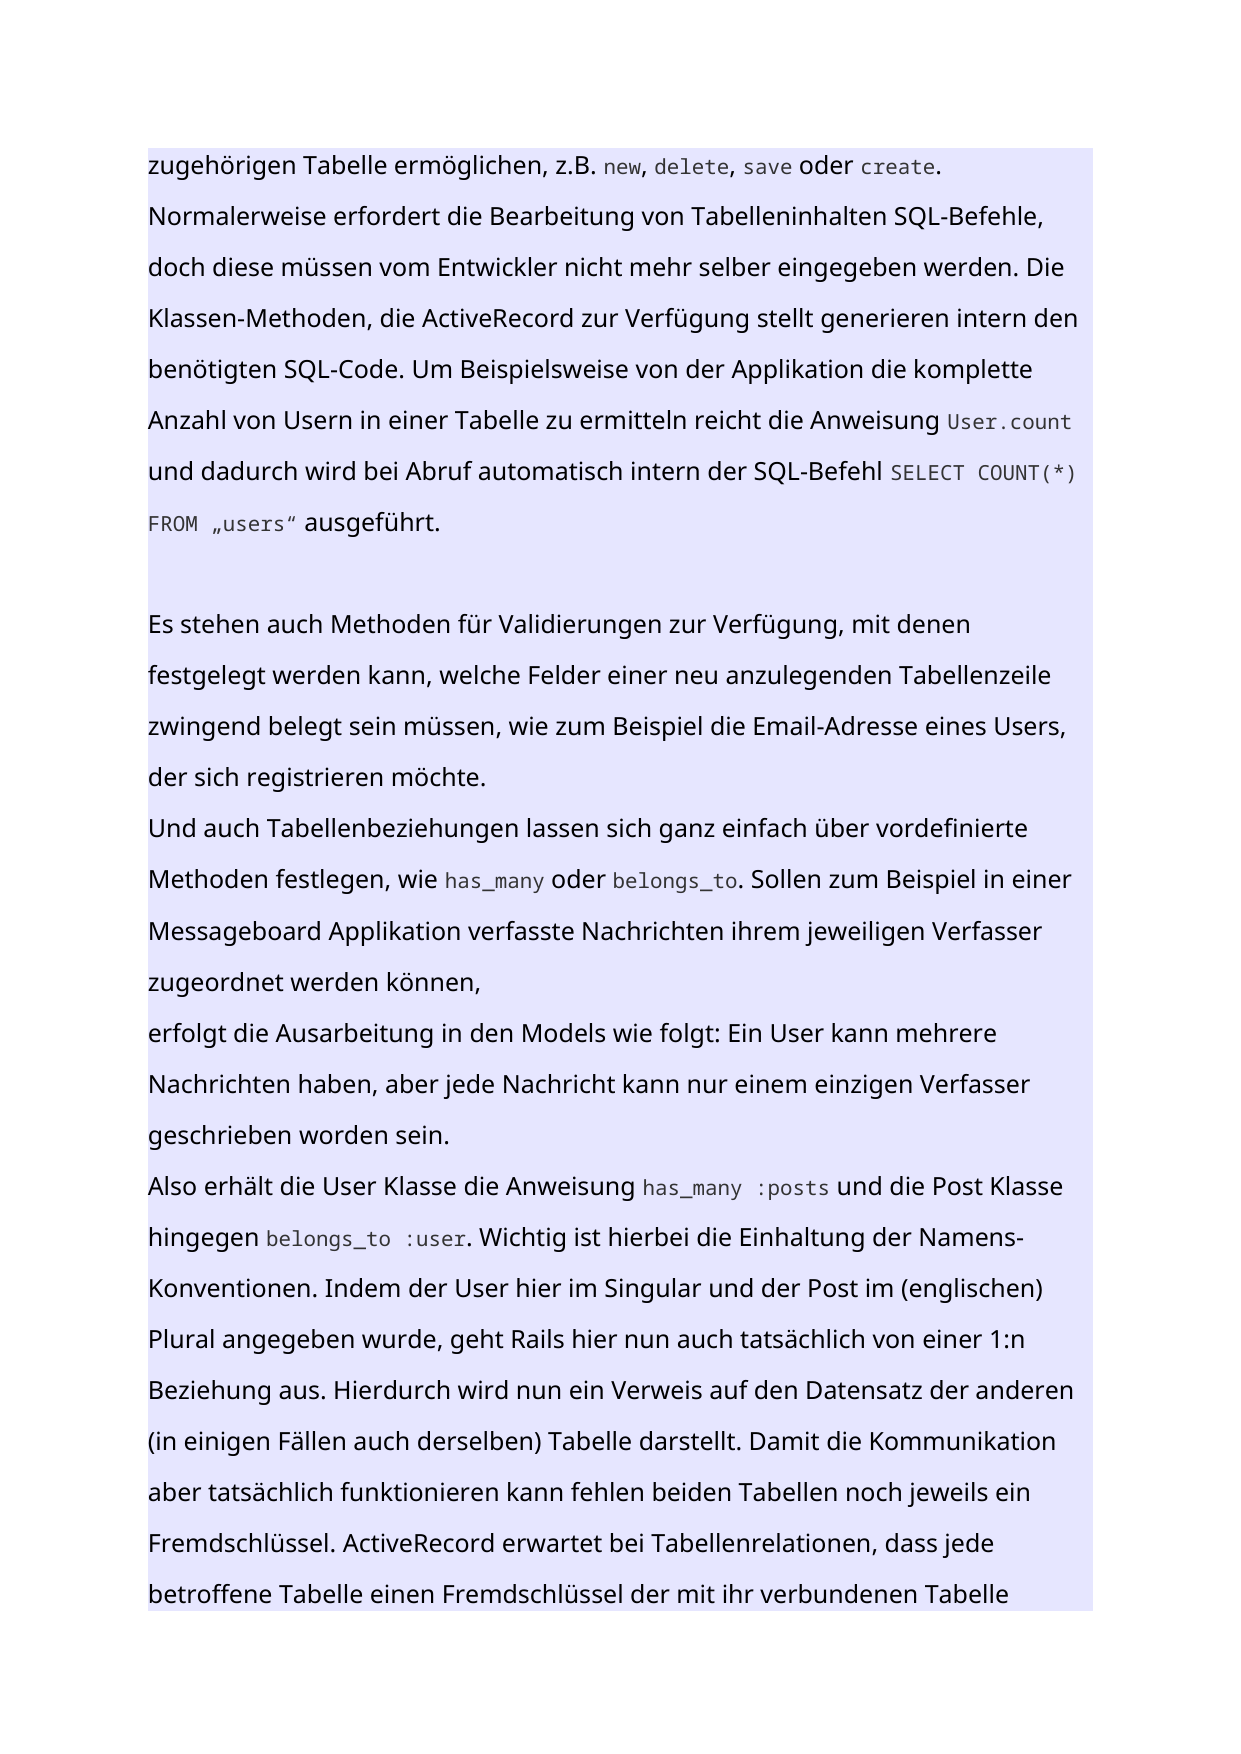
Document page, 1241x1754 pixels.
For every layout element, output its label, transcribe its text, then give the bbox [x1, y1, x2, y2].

text Also erhält die User Klasse die Anweisung has_many :posts und die Post Klasse hingegen belongs_to :user. Wichtig ist hierbei die Einhaltung der Namens-Konventionen. Indem der User hier im Singular und der Post im (englischen) Plural angegeben wurde, geht Rails hier nun auch tatsächlich von einer 1:n Beziehung aus. Hierdurch wird nun ein Verweis auf den Datensatz der anderen (in einigen Fällen auch derselben) Tabelle darstellt. Damit die Kommunikation aber tatsächlich funktionieren kann fehlen beiden Tabellen noch jeweils ein Fremdschlüssel. ActiveRecord erwartet bei Tabellenrelationen, dass jede betroffene Tabelle einen Fremdschlüssel der mit ihr verbundenen Tabelle [148, 1168, 1093, 1611]
text Es stehen auch Methoden für Validierungen zur Verfügung, mit denen festgelegt werden kann, welche Felder einer neu anzulegenden Tabellenzeile zwingend belegt sein müssen, wie zum Beispiel die Email-Adresse eines Users, der sich registrieren möchte. [148, 607, 1093, 794]
text zugehörigen Tabelle ermöglichen, z.B. new, delete, save oder create. Normalerweise erfordert die Bearbeitung von Tabelleninhalten SQL-Befehle, doch diese müssen vom Entwickler nicht mehr selber eingegeben werden. Die Klassen-Methoden, die ActiveRecord zur Verfügung stellt generieren intern den benötigten SQL-Code. Um Beispielsweise von der Applikation die komplette Anzahl von Usern in einer Tabelle zu ermitteln reicht die Anweisung User.count und dadurch wird bei Abruf automatisch intern der SQL-Befehl SELECT COUNT(*) FROM „users“ ausgeführt. [148, 148, 1093, 539]
text erfolgt die Ausarbeitung in den Models wie folgt: Ein User kann mehrere Nachrichten haben, aber jede Nachricht kann nur einem einzigen Verfasser geschrieben worden sein. [148, 1015, 1093, 1151]
text Und auch Tabellenbeziehungen lassen sich ganz einfach über vordefinierte Methoden festlegen, wie has_many oder belongs_to. Sollen zum Beispiel in einer Messageboard Applikation verfasste Nachrichten ihrem jeweiligen Verfasser zugeordnet werden können, [148, 811, 1093, 998]
